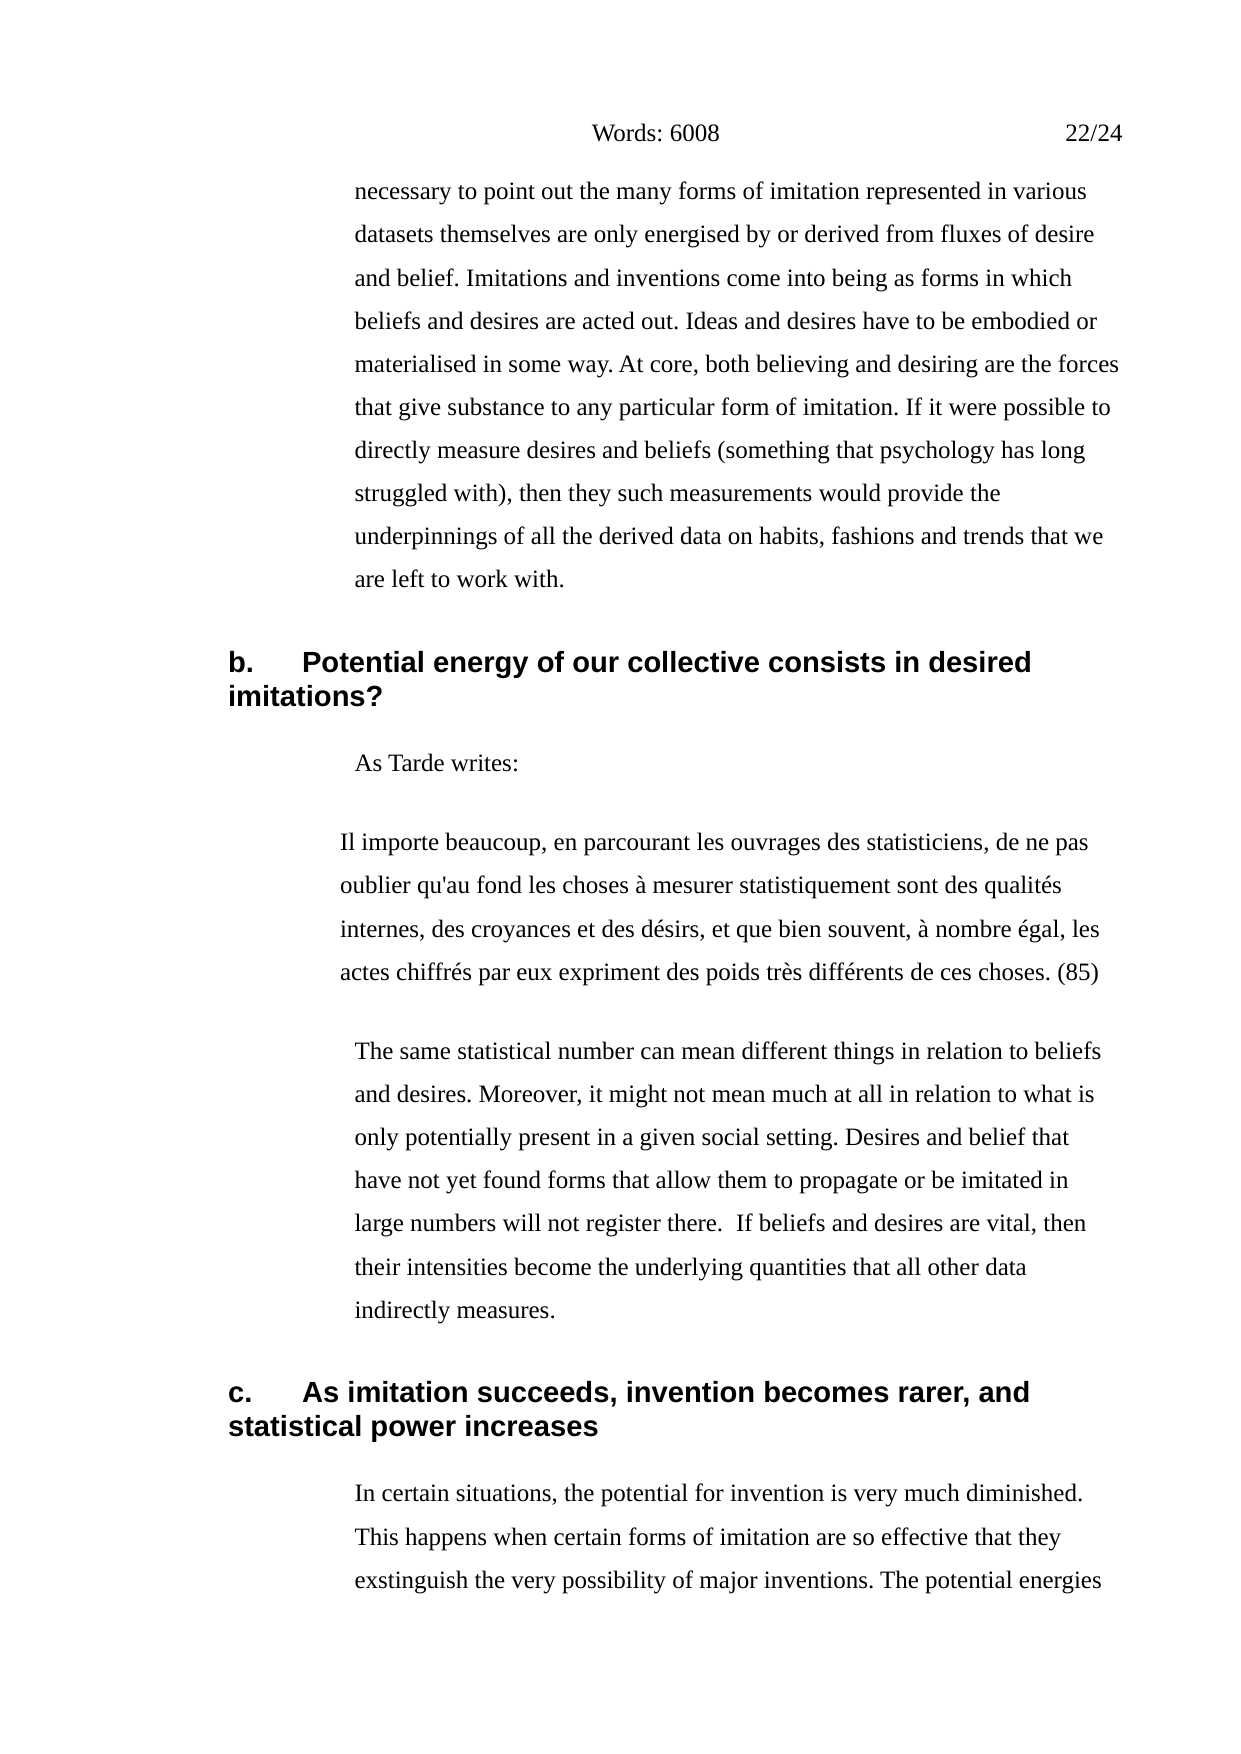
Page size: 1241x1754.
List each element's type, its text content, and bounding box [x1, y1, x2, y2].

subtitle Potential energy of our collective consists in desired imitations? [228, 645, 1122, 712]
text Il importe beaucoup, en parcourant les ouvrages des statisticiens, de ne pas oublier qu'au fond les choses à mesurer statistiquement sont des qualités internes, des croyances et des désirs, et que bien souvent, à nombre égal, les actes chiffrés par eux expriment des poids très différents de ces choses. (85) [340, 827, 1122, 986]
text As Tarde writes: [354, 748, 1122, 777]
text The same statistical number can mean different things in relation to beliefs and desires. Moreover, it might not mean much at all in relation to what is only potentially present in a given social setting. Desires and belief that have not yet found forms that allow them to propagate or be imitated in large numbers will not register there. If beliefs and desires are vital, then their intensities become the underlying quantities that all other data indirectly measures. [354, 1036, 1122, 1323]
text In certain situations, the potential for invention is very much diminished. This happens when certain forms of imitation are so effective that they exstinguish the very possibility of major inventions. The potential energies [354, 1478, 1122, 1593]
subtitle As imitation succeeds, invention becomes rarer, and statistical power increases [228, 1375, 1122, 1442]
text necessary to point out the many forms of imitation represented in various datasets themselves are only energised by or derived from fluxes of desire and belief. Imitations and inventions come into being as forms in which beliefs and desires are acted out. Ideas and desires have to be embodied or materialised in some way. At core, both believing and desiring are the forces that give substance to any particular form of imitation. If it were possible to directly measure desires and beliefs (something that psychology has long struggled with), then they such measurements would provide the underpinnings of all the derived data on habits, fashions and trends that we are left to work with. [354, 176, 1122, 593]
